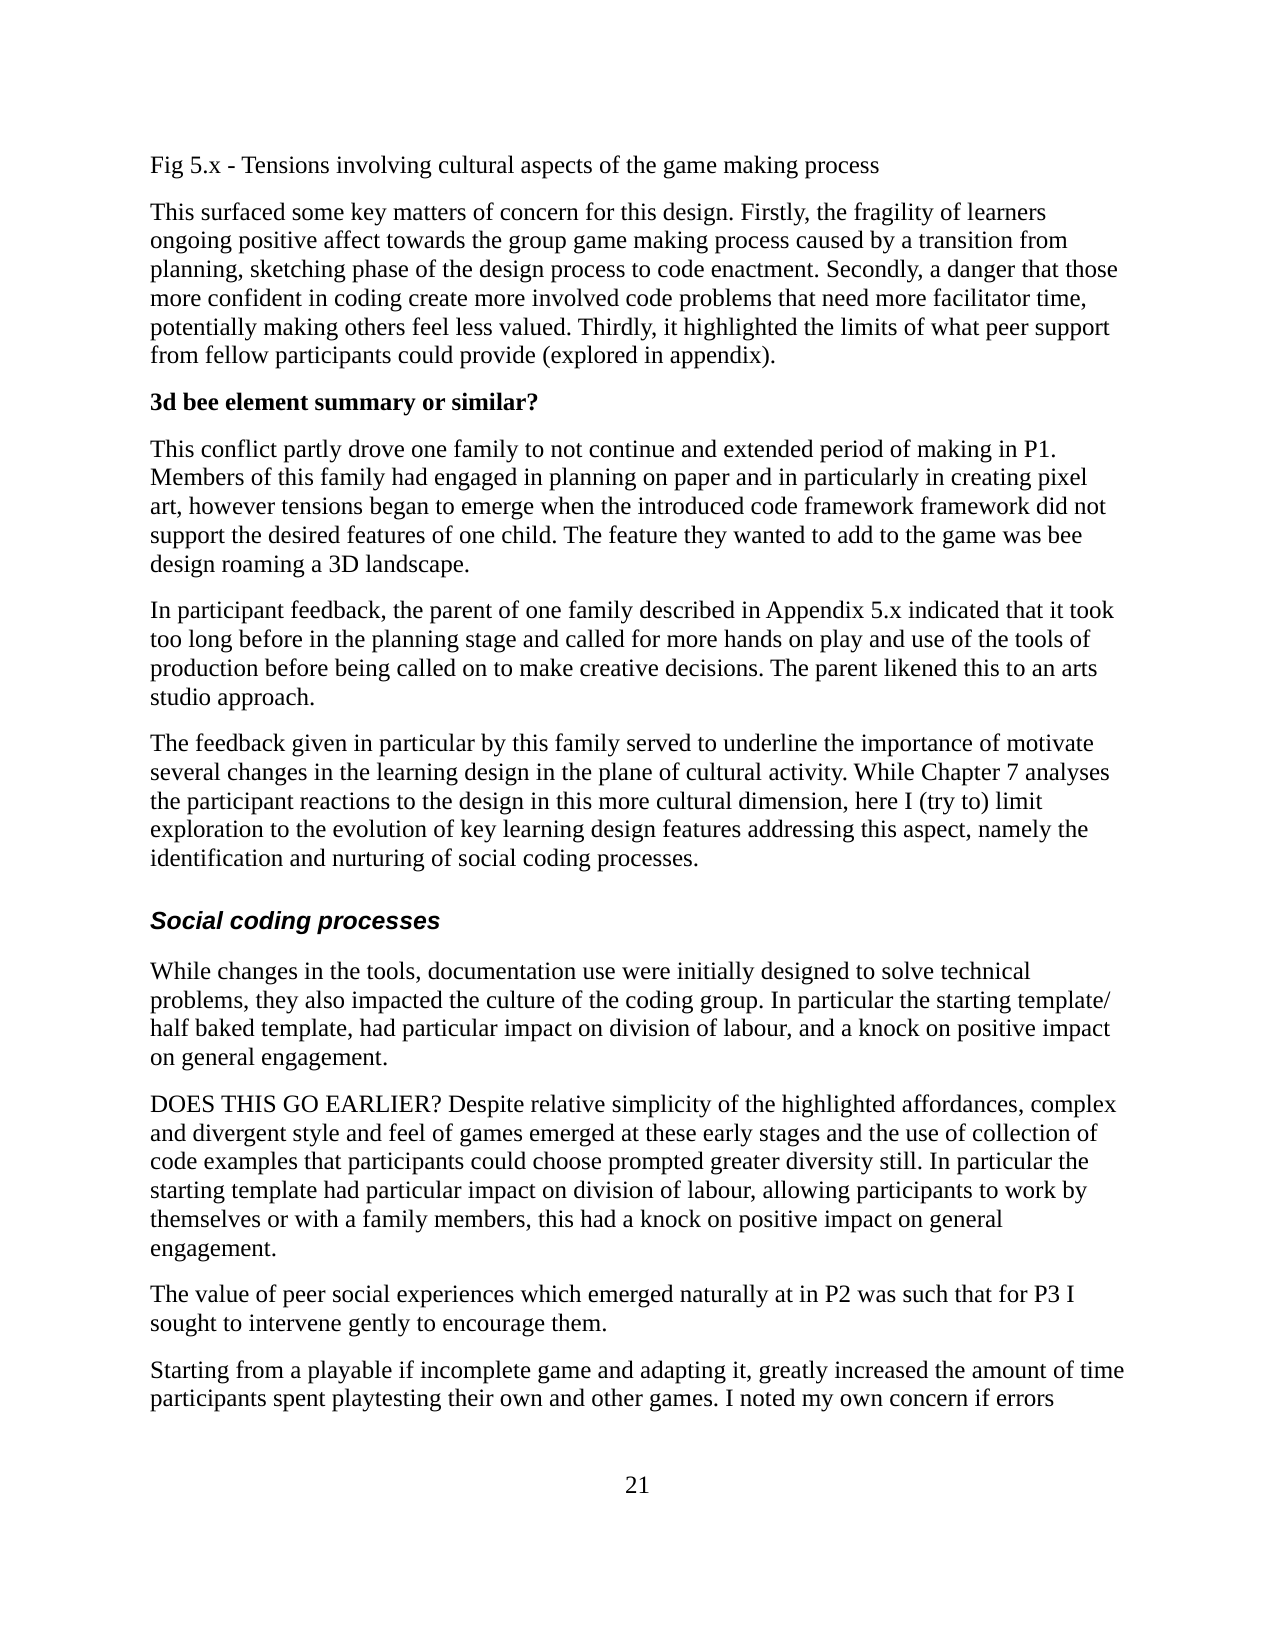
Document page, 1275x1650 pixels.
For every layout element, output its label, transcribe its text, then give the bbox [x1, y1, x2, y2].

subtitle Social coding processes [150, 906, 1125, 934]
text This conflict partly drove one family to not continue and extended period of making in P1. Members of this family had engaged in planning on paper and in particularly in creating pixel art, however tensions began to emerge when the introduced code framework framework did not support the desired features of one child. The feature they wanted to add to the game was bee design roaming a 3D landscape. [150, 434, 1125, 577]
text Starting from a playable if incomplete game and adapting it, greatly increased the amount of time participants spent playtesting their own and other games. I noted my own concern if errors [150, 1355, 1125, 1412]
text While changes in the tools, documentation use were initially designed to solve technical problems, they also impacted the culture of the coding group. In particular the starting template/ half baked template, had particular impact on division of labour, and a knock on positive impact on general engagement. [150, 956, 1125, 1071]
text The value of peer social experiences which emerged naturally at in P2 was such that for P3 I sought to intervene gently to encourage them. [150, 1279, 1125, 1337]
text Fig 5.x - Tensions involving cultural aspects of the game making process [150, 150, 1125, 179]
text The feedback given in particular by this family served to underline the importance of motivate several changes in the learning design in the plane of cultural activity. While Chapter 7 analyses the participant reactions to the design in this more cultural dimension, here I (try to) limit exploration to the evolution of key learning design features addressing this aspect, namely the identification and nurturing of social coding processes. [150, 728, 1125, 872]
text In participant feedback, the parent of one family described in Appendix 5.x indicated that it took too long before in the planning stage and called for more hands on play and use of the tools of production before being called on to make creative decisions. The parent likened this to an arts studio approach. [150, 595, 1125, 710]
text DOES THIS GO EARLIER? Despite relative simplicity of the highlighted affordances, complex and divergent style and feel of games emerged at these early stages and the use of collection of code examples that participants could choose prompted greater diversity still. In particular the starting template had particular impact on division of labour, allowing participants to work by themselves or with a family members, this had a knock on positive impact on general engagement. [150, 1089, 1125, 1261]
text 3d bee element summary or similar? [150, 387, 1125, 416]
text This surfaced some key matters of concern for this design. Firstly, the fragility of learners ongoing positive affect towards the group game making process caused by a transition from planning, sketching phase of the design process to code enactment. Secondly, a danger that those more confident in coding create more involved code problems that need more facilitator time, potentially making others feel less valued. Thirdly, it highlighted the limits of what peer support from fellow participants could provide (explored in appendix). [150, 197, 1125, 369]
